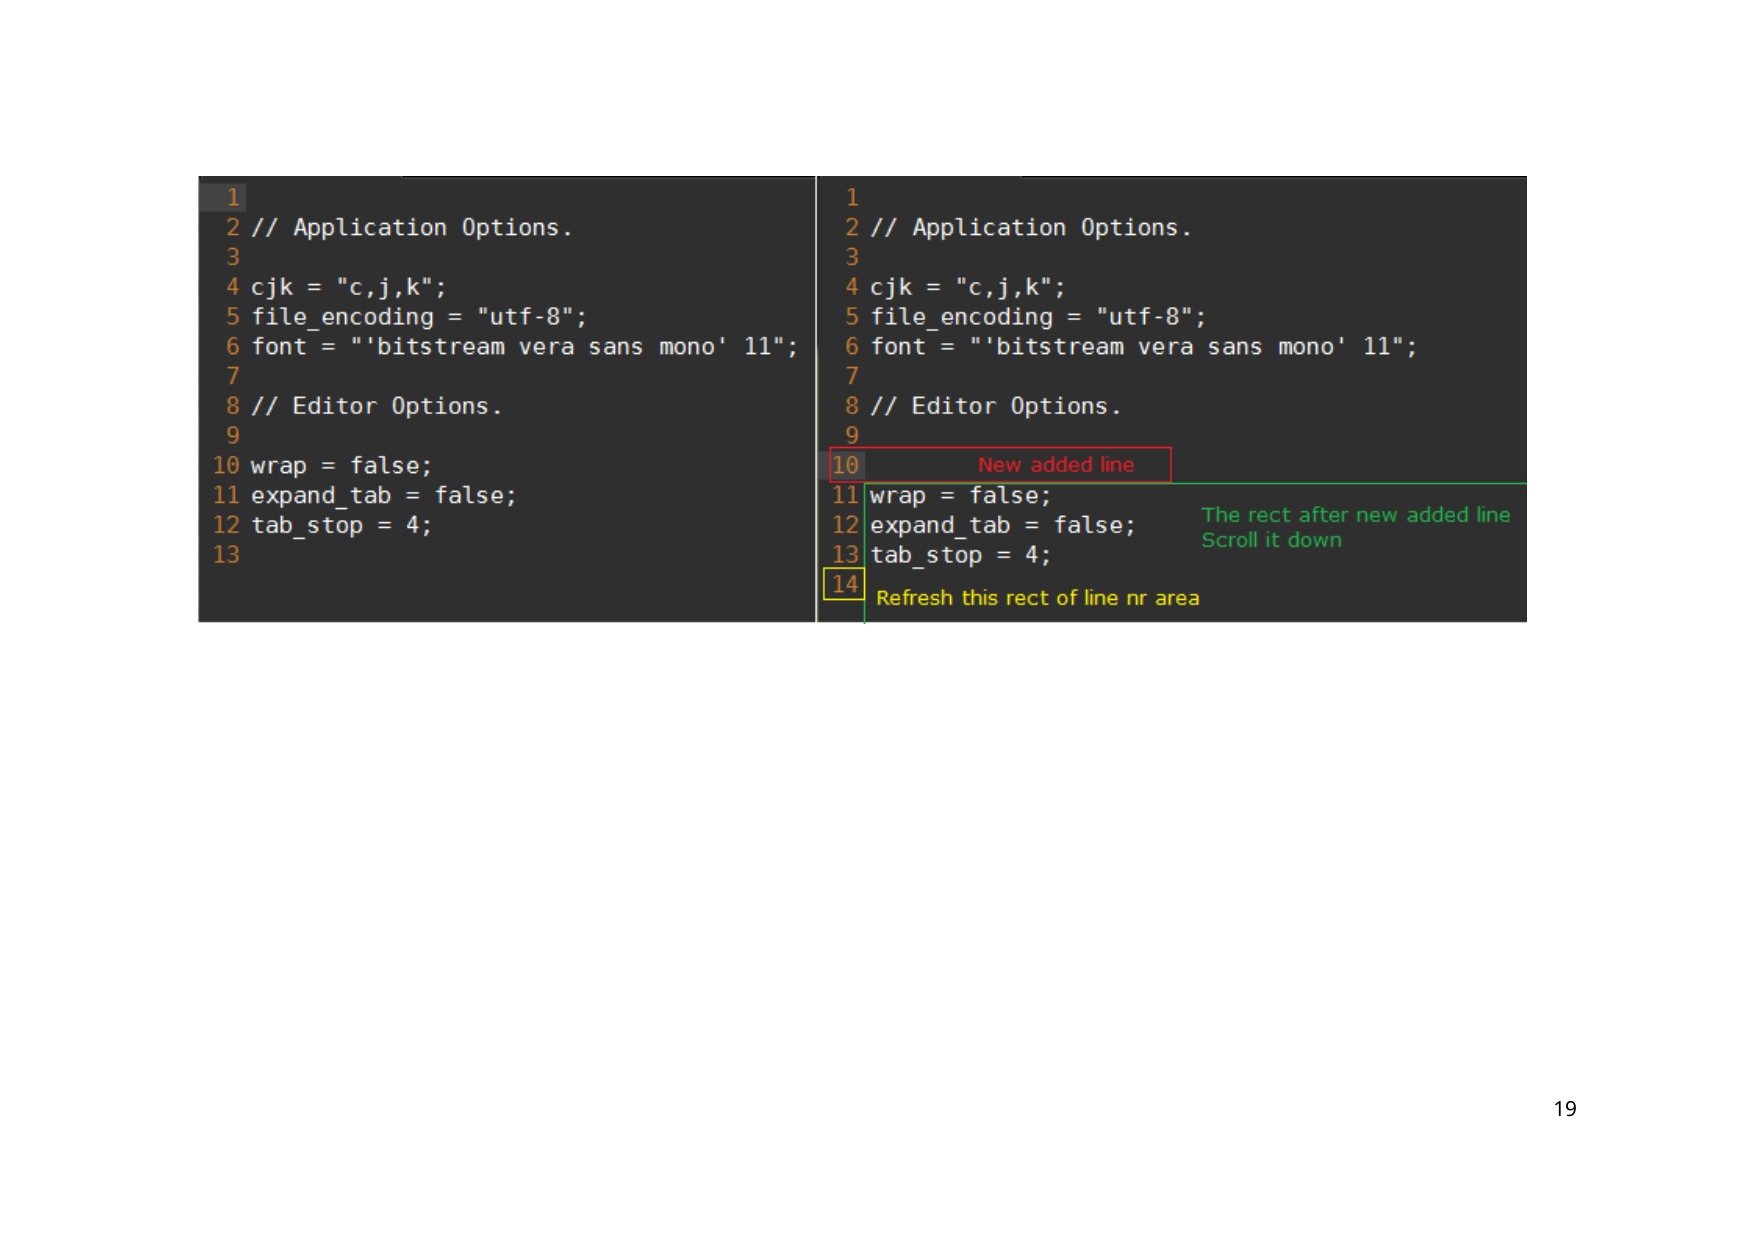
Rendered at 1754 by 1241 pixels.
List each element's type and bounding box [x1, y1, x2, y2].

picture [198, 176, 1527, 624]
